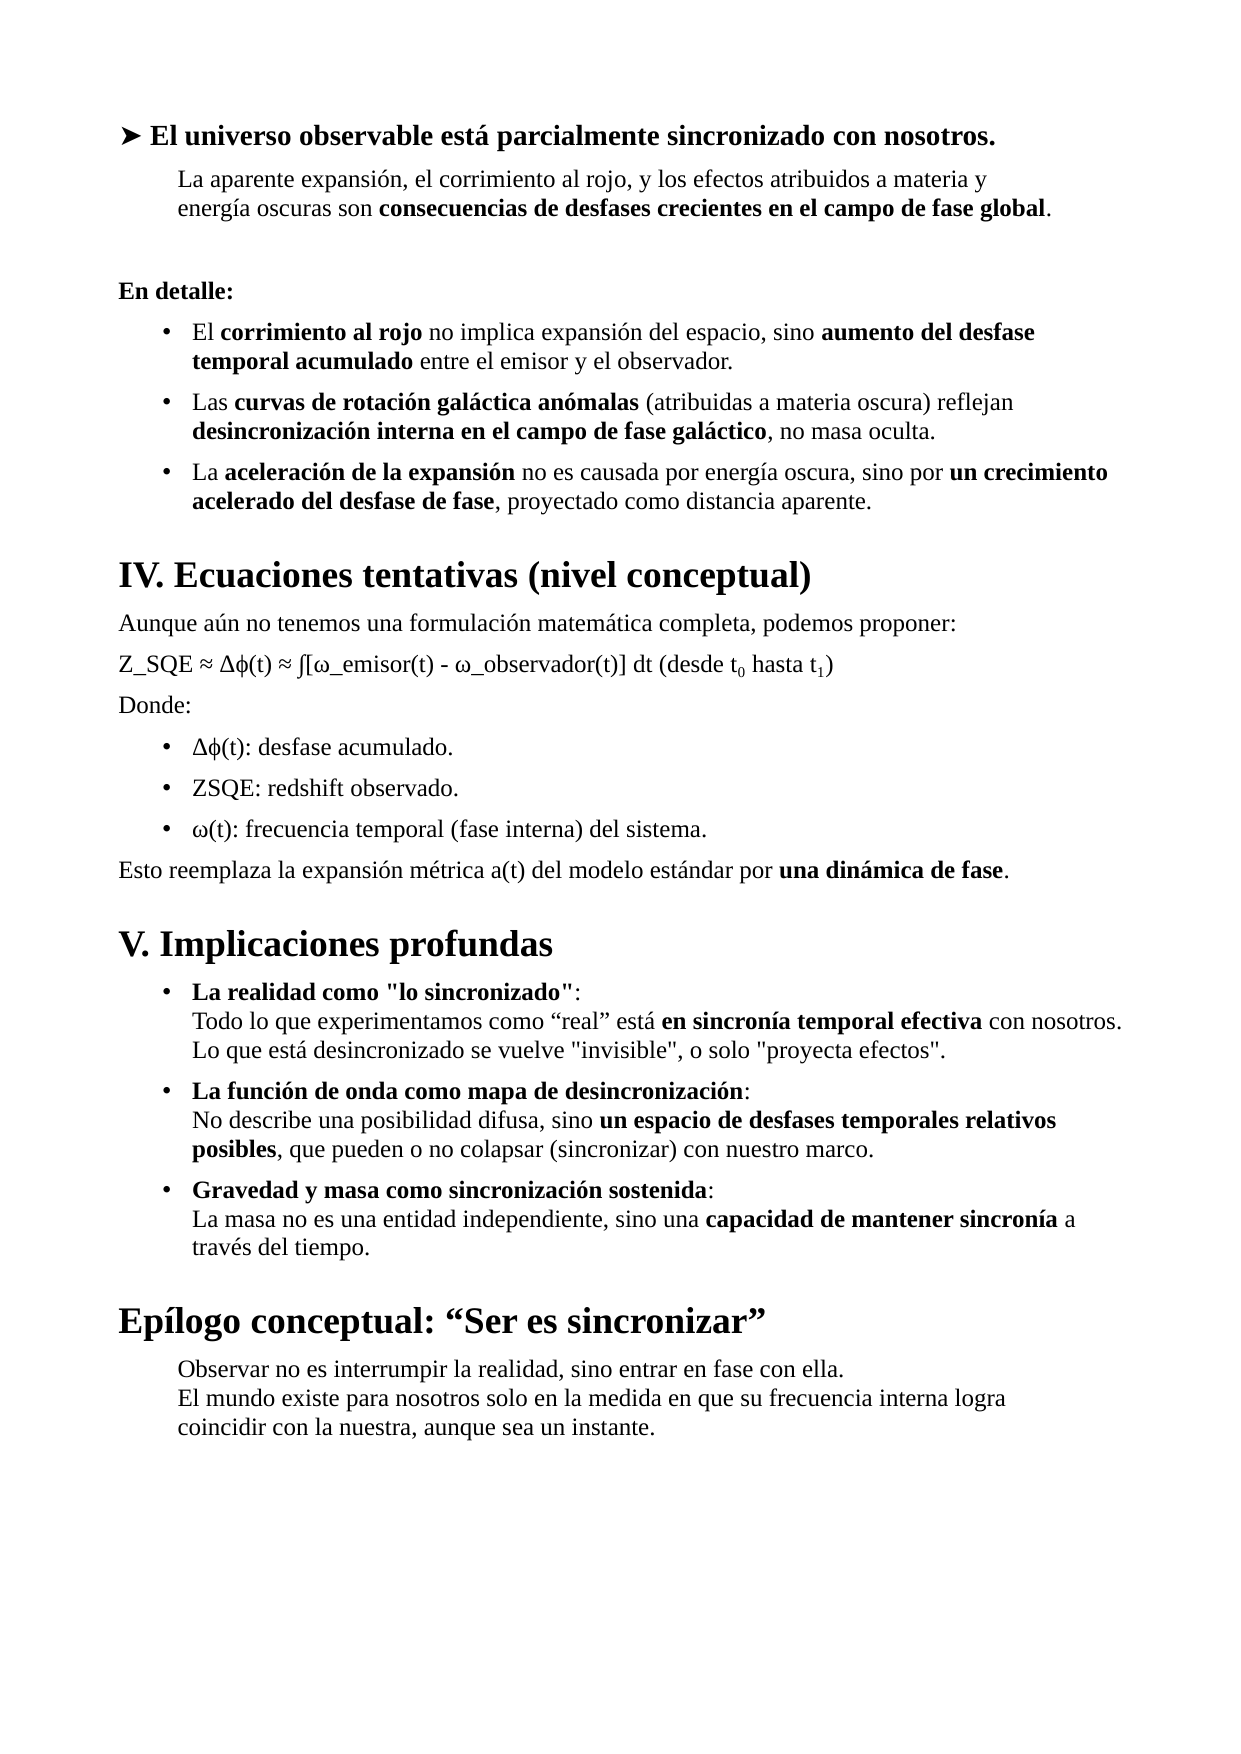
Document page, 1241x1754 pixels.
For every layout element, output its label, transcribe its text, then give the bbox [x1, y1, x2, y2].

list El corrimiento al rojo no implica expansión del espacio, sino aumento del desfase temporal acumulado entre el emisor y el observador. [162, 317, 1122, 375]
list ZSQE: redshift observado. [162, 773, 1122, 802]
list La función de onda como mapa de desincronización: No describe una posibilidad difusa, sino un espacio de desfases temporales relativos posibles, que pueden o no colapsar (sincronizar) con nuestro marco. [162, 1076, 1122, 1162]
list La realidad como "lo sincronizado": Todo lo que experimentamos como “real” está en sincronía temporal efectiva con nosotros. Lo que está desincronizado se vuelve "invisible", o solo "proyecta efectos". [162, 977, 1122, 1064]
text Esto reemplaza la expansión métrica a(t) del modelo estándar por una dinámica de fase. [118, 856, 1122, 884]
list Gravedad y masa como sincronización sostenida: La masa no es una entidad independiente, sino una capacidad de mantener sincronía a través del tiempo. [162, 1175, 1122, 1261]
list ω(t): frecuencia temporal (fase interna) del sistema. [162, 814, 1122, 843]
text Z_SQE ≈ Δϕ(t) ≈ ∫[ω_emisor(t) - ω_observador(t)] dt (desde t₀ hasta t₁) [118, 649, 1122, 678]
subtitle En detalle: [118, 276, 1122, 305]
subtitle IV. Ecuaciones tentativas (nivel conceptual) [118, 552, 1122, 596]
subtitle Epílogo conceptual: “Ser es sincronizar” [118, 1299, 1122, 1342]
list La aceleración de la expansión no es causada por energía oscura, sino por un crecimiento acelerado del desfase de fase, proyectado como distancia aparente. [162, 457, 1122, 515]
text Donde: [118, 691, 1122, 719]
subtitle ➤ El universo observable está parcialmente sincronizado con nosotros. [118, 118, 1122, 152]
text Aunque aún no tenemos una formulación matemática completa, podemos proponer: [118, 608, 1122, 637]
list Δϕ(t): desfase acumulado. [162, 732, 1122, 761]
list Las curvas de rotación galáctica anómalas (atribuidas a materia oscura) reflejan desincronización interna en el campo de fase galáctico, no masa oculta. [162, 387, 1122, 445]
text La aparente expansión, el corrimiento al rojo, y los efectos atribuidos a materia y energía oscuras son consecuencias de desfases crecientes en el campo de fase global. [177, 164, 1063, 222]
subtitle V. Implicaciones profundas [118, 922, 1122, 965]
text Observar no es interrumpir la realidad, sino entrar en fase con ella. El mundo existe para nosotros solo en la medida en que su frecuencia interna logra coincidir con la nuestra, aunque sea un instante. [177, 1354, 1063, 1441]
